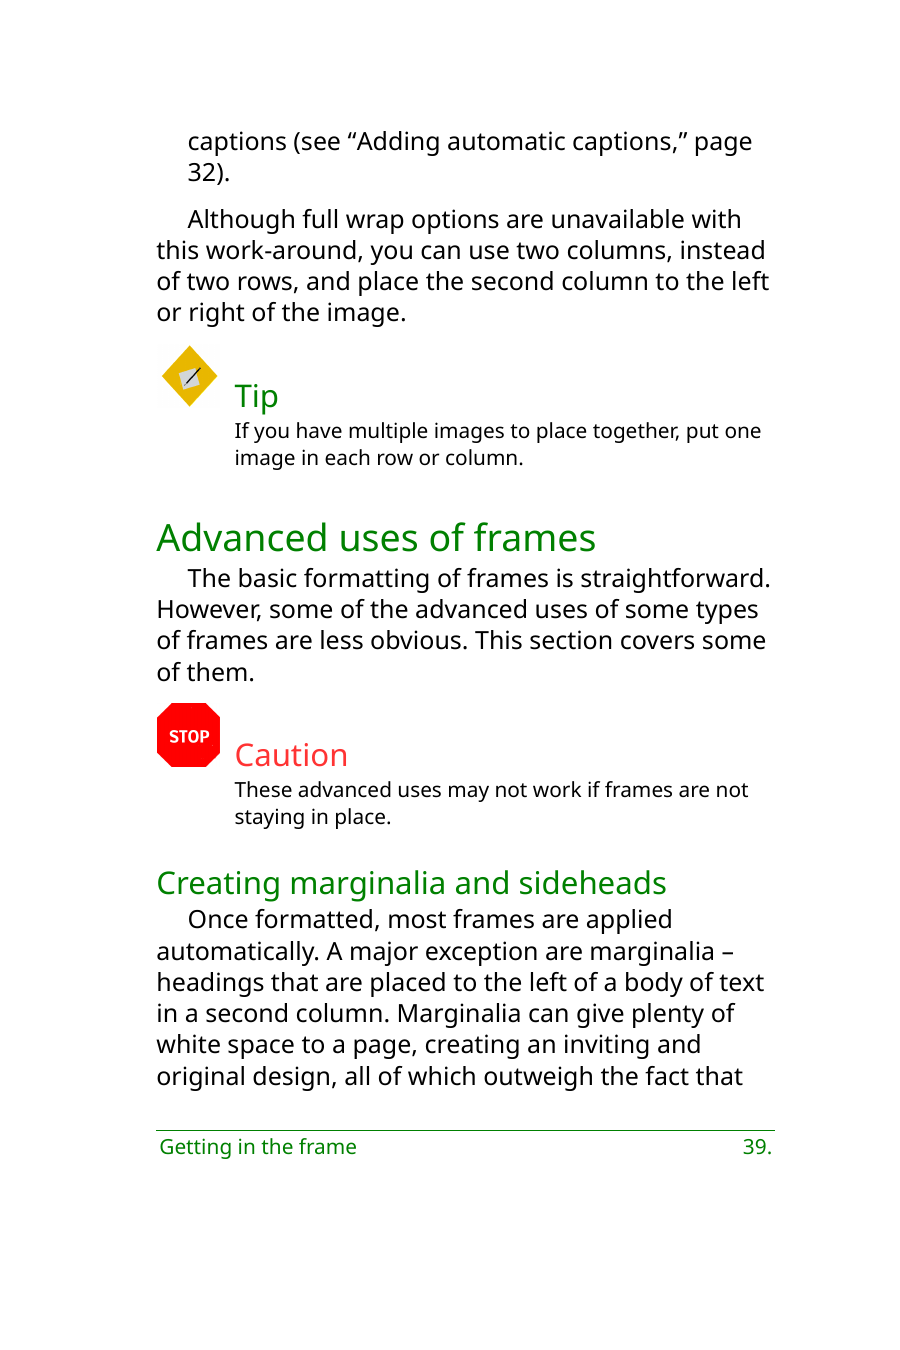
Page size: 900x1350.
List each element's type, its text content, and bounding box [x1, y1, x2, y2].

text If you have multiple images to place together, put one image in each row or column. [234, 416, 775, 471]
subtitle Advanced uses of frames [156, 511, 775, 562]
list Caution [156, 703, 775, 776]
picture [157, 344, 220, 408]
subtitle Creating marginalia and sideheads [156, 861, 775, 904]
text These advanced uses may not work if frames are not staying in place. [234, 776, 775, 830]
text The basic formatting of frames is straightforward. However, some of the advanced uses of some types of frames are less obvious. This section covers some of them. [156, 562, 775, 687]
text Although full wrap options are unavailable with this work-around, you can use two columns, instead of two rows, and place the second column to the left or right of the image. [156, 203, 775, 328]
picture [157, 703, 220, 767]
list Tip [156, 344, 775, 416]
text Once formatted, most frames are applied automatically. A major exception are marginalia – headings that are placed to the left of a body of text in a second column. Marginalia can give plenty of white space to a page, creating an inviting and original design, all of which outweigh the fact that [156, 904, 775, 1091]
list Using the Caption paragraph style, add the caption in the second row. Be sure that your formatting positions the caption closer to the image than to the text below the table. Do not use automatic captions (see “Adding automatic captions,” page 20). [156, 125, 775, 187]
